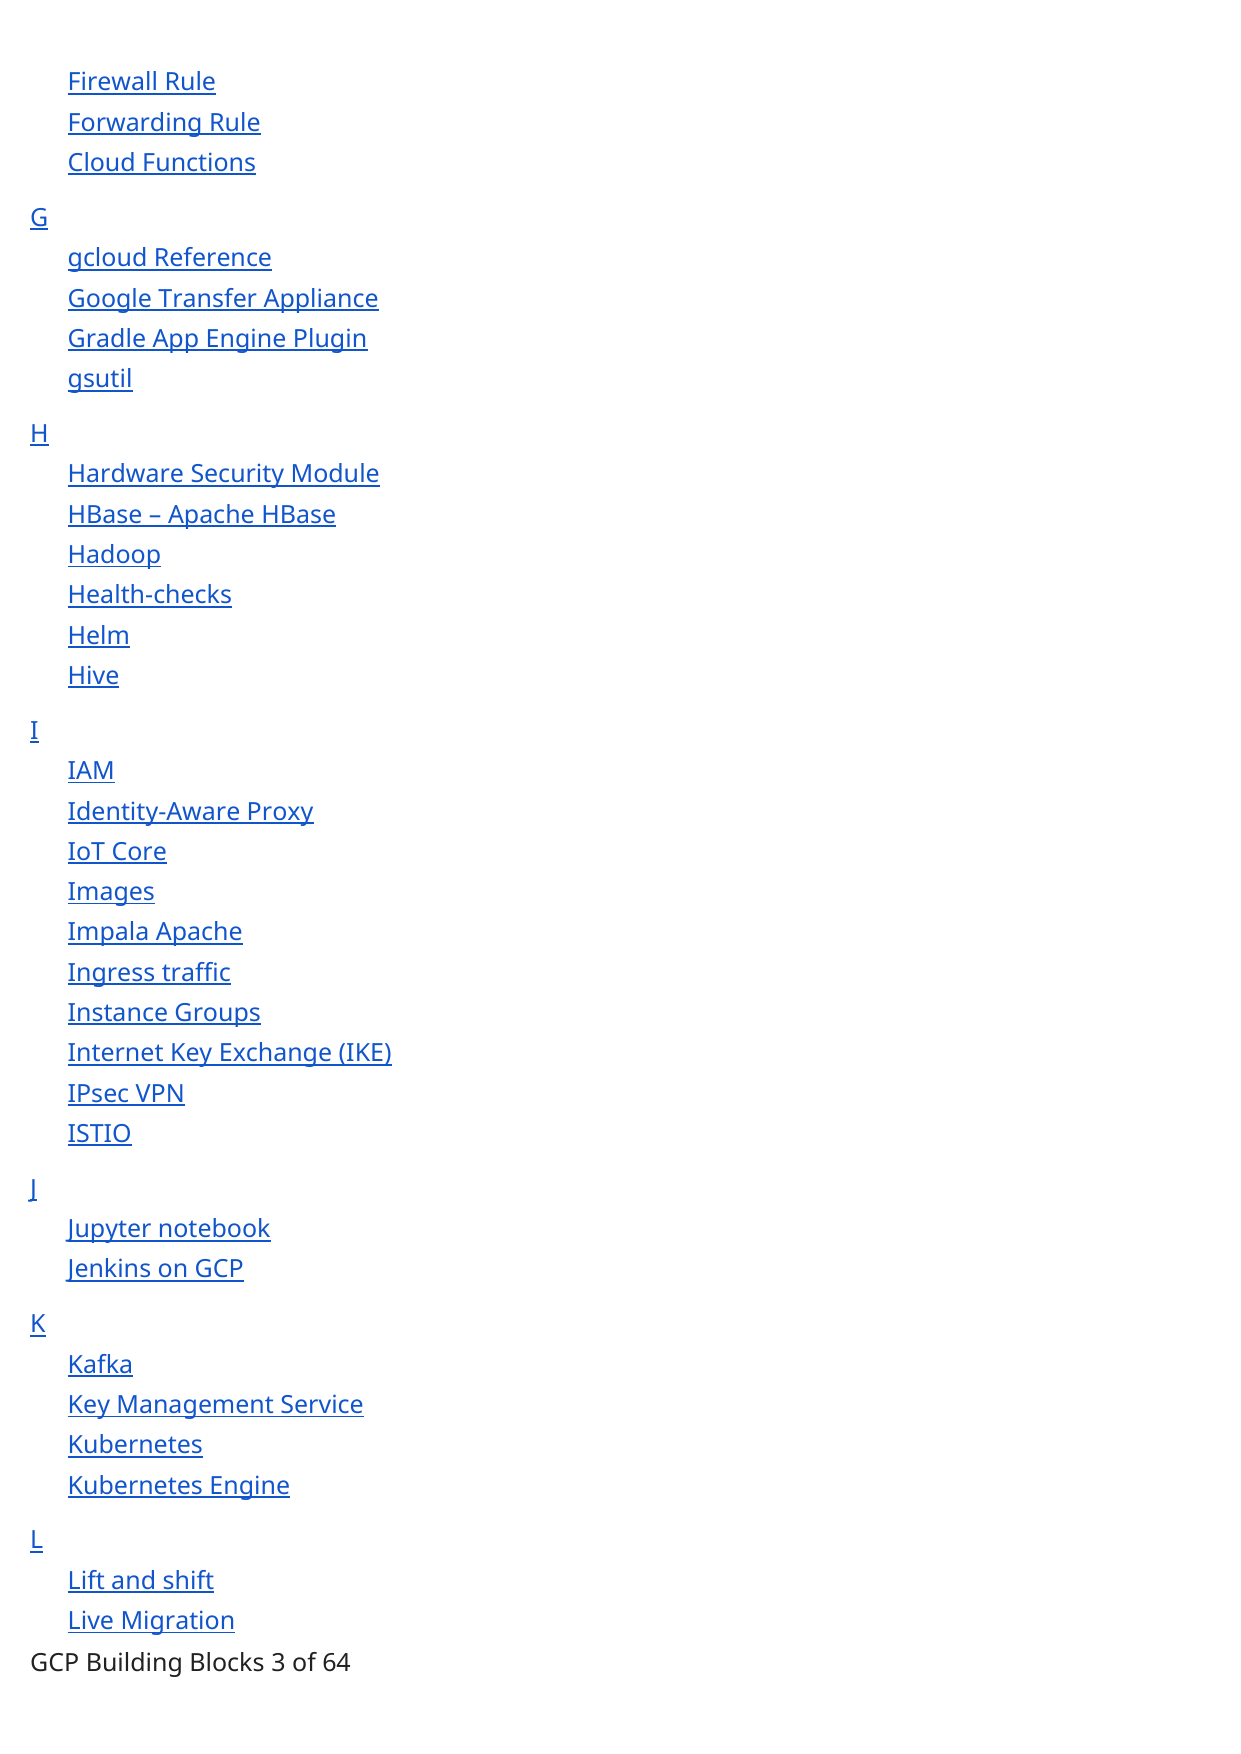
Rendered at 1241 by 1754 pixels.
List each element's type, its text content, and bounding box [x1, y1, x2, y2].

text Internet Key Exchange (IKE) [67, 1035, 1210, 1069]
text IAM [67, 753, 1210, 787]
text Ingress traffic [67, 954, 1210, 988]
text Hive [67, 658, 1210, 692]
text Lift and shift [67, 1562, 1210, 1597]
text Kubernetes Engine [67, 1467, 1210, 1501]
text HBase – Apache HBase [67, 496, 1210, 530]
text Instance Groups [67, 995, 1210, 1029]
text G [30, 199, 1210, 234]
text Cloud Functions [67, 145, 1210, 179]
text Hadoop [67, 537, 1210, 571]
text Live Migration [67, 1603, 1210, 1637]
text gcloud Reference [67, 240, 1210, 274]
text Jenkins on GCP [67, 1251, 1210, 1285]
text IoT Core [67, 833, 1210, 867]
text Hardware Security Module [67, 456, 1210, 490]
text Health-checks [67, 577, 1210, 611]
text Kubernetes [67, 1427, 1210, 1461]
text Kafka [67, 1346, 1210, 1380]
text Gradle App Engine Plugin [67, 321, 1210, 354]
text Helm [67, 617, 1210, 651]
text Identity-Aware Proxy [67, 793, 1210, 827]
text IPsec VPN [67, 1075, 1210, 1109]
text gsutil [67, 361, 1210, 395]
text Jupyter notebook [67, 1211, 1210, 1245]
text Google Transfer Appliance [67, 280, 1210, 314]
text K [30, 1306, 1210, 1340]
text H [30, 416, 1210, 450]
text Images [67, 874, 1210, 908]
text L [30, 1522, 1210, 1556]
text Key Management Service [67, 1387, 1210, 1421]
text Impala Apache [67, 914, 1210, 948]
text Firewall Rule [67, 64, 1210, 98]
text ISTIO [67, 1116, 1210, 1150]
text Forwarding Rule [67, 104, 1210, 138]
text J [30, 1171, 1210, 1204]
text I [30, 712, 1210, 747]
